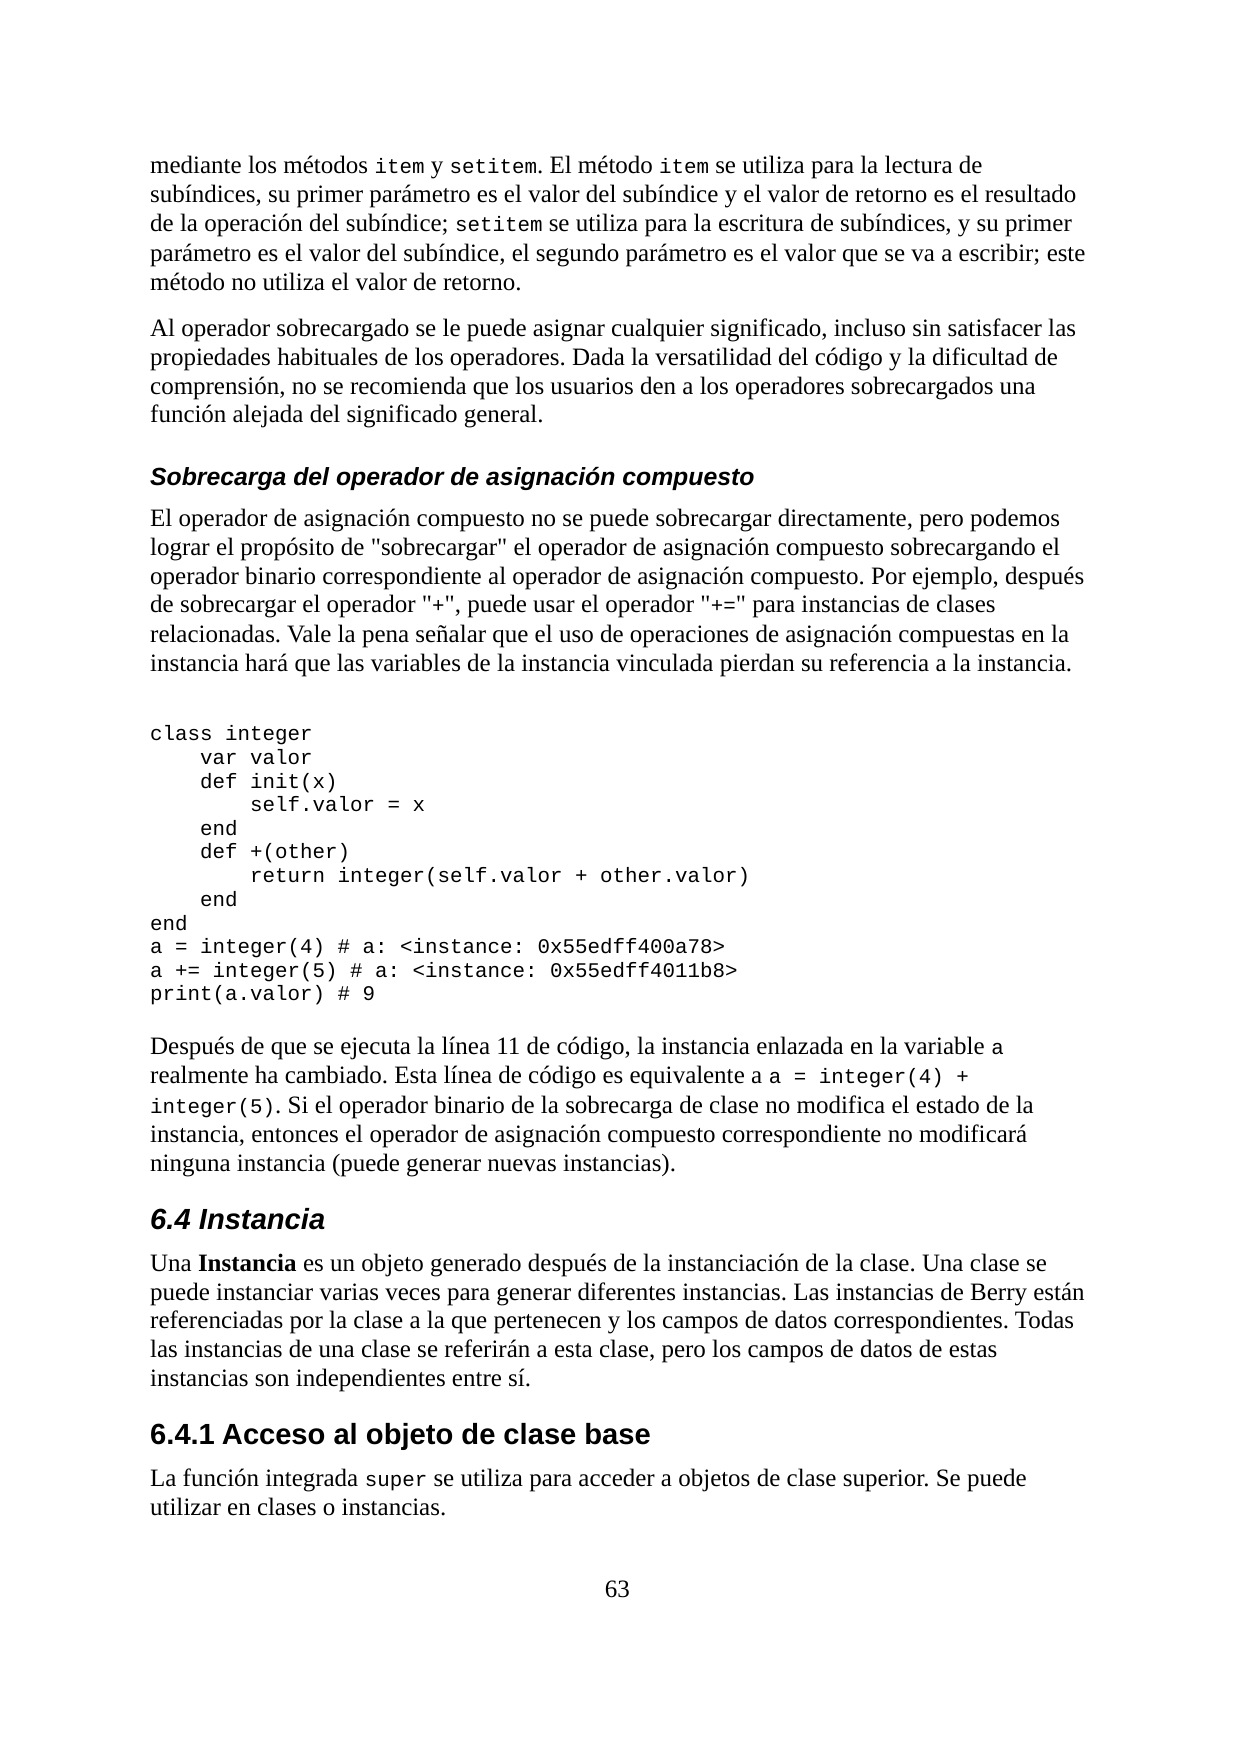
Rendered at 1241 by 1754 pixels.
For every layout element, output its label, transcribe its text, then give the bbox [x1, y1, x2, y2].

text end [150, 889, 1090, 912]
subtitle 6.4.1 Acceso al objeto de clase base [150, 1417, 1090, 1450]
text a += integer(5) # a: <instance: 0x55edff4011b8> [150, 960, 1090, 983]
text end [150, 818, 1090, 842]
text a = integer(4) # a: <instance: 0x55edff400a78> [150, 936, 1090, 960]
text Una Instancia es un objeto generado después de la instanciación de la clase. Una clase se puede instanciar varias veces para generar diferentes instancias. Las instancias de Berry están referenciadas por la clase a la que pertenecen y los campos de datos correspondientes. Todas las instancias de una clase se referirán a esta clase, pero los campos de datos de estas instancias son independientes entre sí. [150, 1248, 1090, 1392]
text def +(other) [150, 842, 1090, 865]
text La función integrada super se utiliza para acceder a objetos de clase superior. Se puede utilizar en clases o instancias. [150, 1463, 1090, 1521]
text self.valor = x [150, 794, 1090, 818]
text var valor [150, 747, 1090, 771]
text mediante los métodos item y setitem. El método item se utiliza para la lectura de subíndices, su primer parámetro es el valor del subíndice y el valor de retorno es el resultado de la operación del subíndice; setitem se utiliza para la escritura de subíndices, y su primer parámetro es el valor del subíndice, el segundo parámetro es el valor que se va a escribir; este método no utiliza el valor de retorno. [150, 150, 1090, 295]
text Al operador sobrecargado se le puede asignar cualquier significado, incluso sin satisfacer las propiedades habituales de los operadores. Dada la versatilidad del código y la dificultad de comprensión, no se recomienda que los usuarios den a los operadores sobrecargados una función alejada del significado general. [150, 313, 1090, 428]
text Después de que se ejecuta la línea 11 de código, la instancia enlazada en la variable a realmente ha cambiado. Esta línea de código es equivalente a a = integer(4) + integer(5). Si el operador binario de la sobrecarga de clase no modifica el estado de la instancia, entonces el operador de asignación compuesto correspondiente no modificará ninguna instancia (puede generar nuevas instancias). [150, 1031, 1090, 1177]
text end [150, 912, 1090, 936]
text El operador de asignación compuesto no se puede sobrecargar directamente, pero podemos lograr el propósito de "sobrecargar" el operador de asignación compuesto sobrecargando el operador binario correspondiente al operador de asignación compuesto. Por ejemplo, después de sobrecargar el operador "+", puede usar el operador "+=" para instancias de clases relacionadas. Vale la pena señalar que el uso de operaciones de asignación compuestas en la instancia hará que las variables de la instancia vinculada pierdan su referencia a la instancia. [150, 503, 1090, 677]
text print(a.valor) # 9 [150, 983, 1090, 1007]
text def init(x) [150, 771, 1090, 794]
text return integer(self.valor + other.valor) [150, 865, 1090, 889]
text class integer [150, 723, 1090, 747]
subtitle Sobrecarga del operador de asignación compuesto [150, 462, 1090, 491]
subtitle 6.4 Instancia [150, 1202, 1090, 1236]
